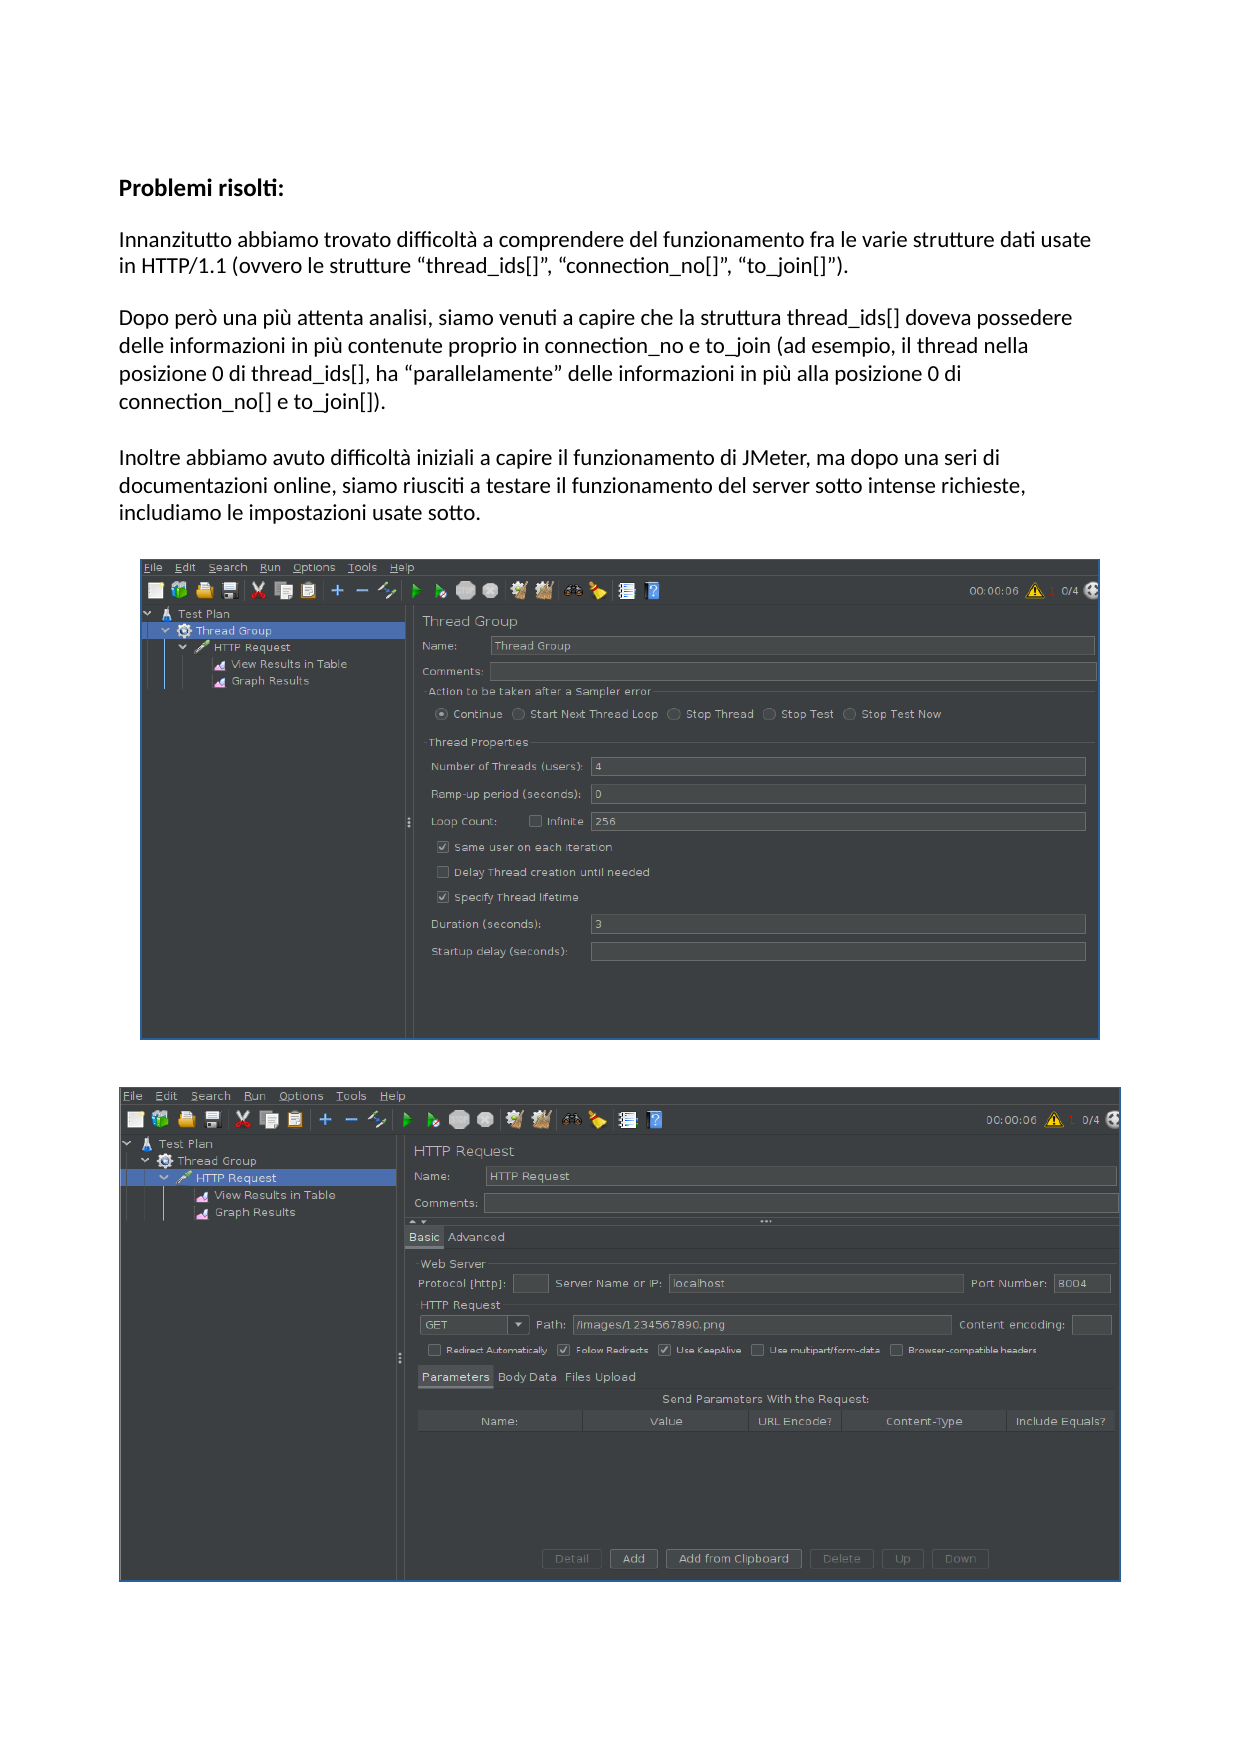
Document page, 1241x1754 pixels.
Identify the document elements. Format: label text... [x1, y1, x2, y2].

text Problemi risolti: [119, 172, 1121, 203]
picture [142, 560, 1098, 1038]
picture [120, 1088, 1119, 1580]
text Inoltre abbiamo avuto difficoltà iniziali a capire il funzionamento di JMeter, ma dopo una seri di documentazioni online, siamo riusciti a testare il funzionamento del server sotto intense richieste, includiamo le impostazioni usate sotto. [119, 444, 1031, 526]
text Innanzitutto abbiamo trovato difficoltà a comprendere del funzionamento fra le varie strutture dati usate in HTTP/1.1 (ovvero le strutture “thread_ids[]”, “connection_no[]”, “to_join[]”). [119, 227, 1100, 279]
text Dopo però una più attenta analisi, siamo venuti a capire che la struttura thread_ids[] doveva possedere delle informazioni in più contenute proprio in connection_no e to_join (ad esempio, il thread nella posizione 0 di thread_ids[], ha “parallelamente” delle informazioni in più alla posizione 0 di connection_no[] e to_join[]). [119, 303, 1079, 415]
